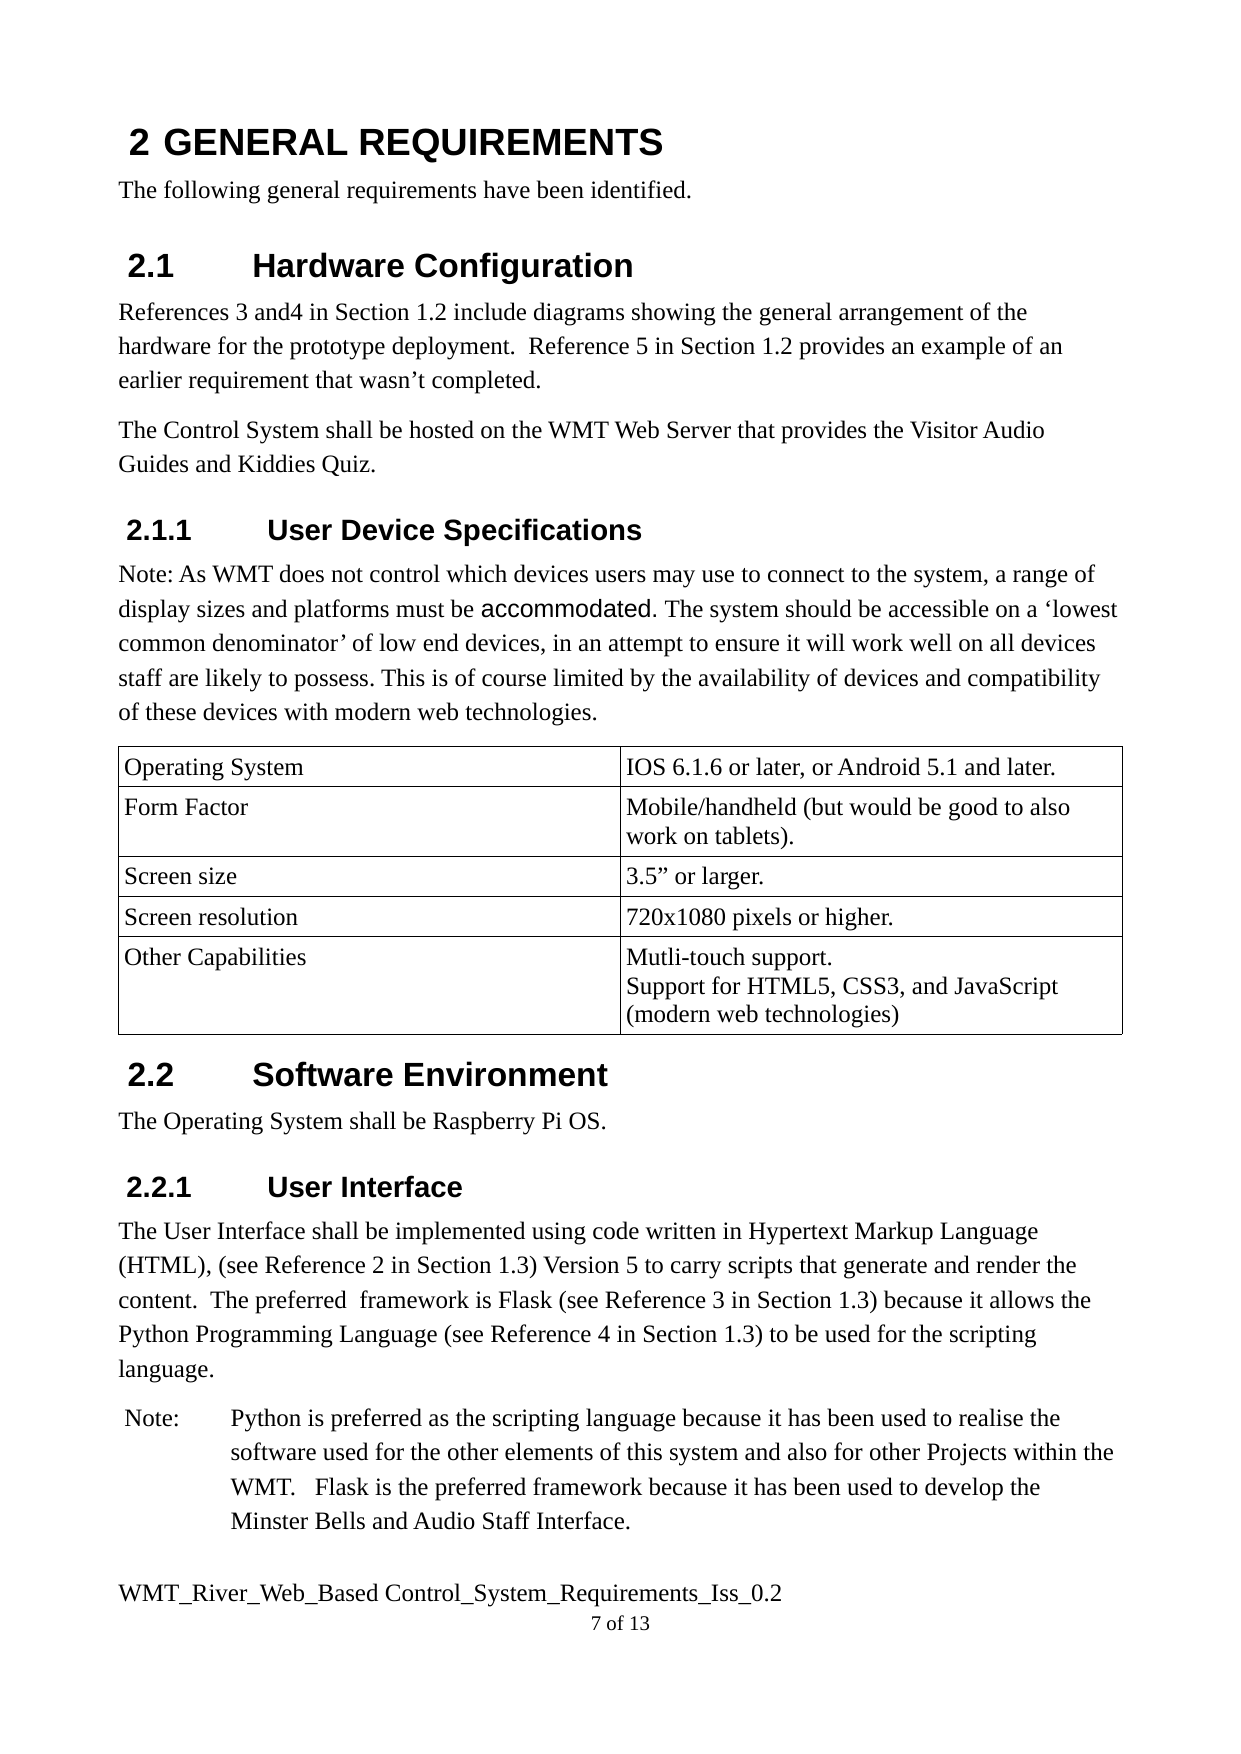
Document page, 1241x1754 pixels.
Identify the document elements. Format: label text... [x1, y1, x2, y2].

table_cell Form Factor [119, 787, 620, 856]
text Note: As WMT does not control which devices users may use to connect to the system, a range of display sizes and platforms must be accommodated. The system should be accessible on a ‘lowest common denominator’ of low end devices, in an attempt to ensure it will work well on all devices staff are likely to possess. This is of course limited by the availability of devices and compatibility of these devices with modern web technologies. [118, 559, 1122, 726]
text The Operating System shall be Raspberry Pi OS. [118, 1106, 1122, 1135]
table_cell 3.5” or larger. [621, 857, 1122, 896]
table_cell Screen resolution [119, 897, 620, 936]
table_cell Screen size [119, 857, 620, 896]
subtitle GENERAL REQUIREMENTS [118, 119, 1122, 163]
table_cell Mutli-touch support. Support for HTML5, CSS3, and JavaScript (modern web technologies) [621, 937, 1122, 1034]
table_header IOS 6.1.6 or later, or Android 5.1 and later. [621, 747, 1122, 786]
text The following general requirements have been identified. [118, 176, 1122, 204]
subtitle Software Environment [118, 1055, 1122, 1093]
text The User Interface shall be implemented using code written in Hypertext Markup Language (HTML), (see Reference 2 in Section 1.3) Version 5 to carry scripts that generate and render the content. The preferred framework is Flask (see Reference 3 in Section 1.3) because it allows the Python Programming Language (see Reference 4 in Section 1.3) to be used for the scripting language. [118, 1216, 1122, 1383]
text References 3 and4 in Section 1.2 include diagrams showing the general arrangement of the hardware for the prototype deployment. Reference 5 in Section 1.2 provides an example of an earlier requirement that wasn’t completed. [118, 297, 1122, 394]
text Note: Python is preferred as the scripting language because it has been used to realise the software used for the other elements of this system and also for other Projects within the WMT. Flask is the preferred framework because it has been used to develop the Minster Bells and Audio Staff Interface. [124, 1403, 1122, 1535]
subtitle Hardware Configuration [118, 246, 1122, 284]
table_cell 720x1080 pixels or higher. [621, 897, 1122, 936]
table_cell Mobile/handheld (but would be good to also work on tablets). [621, 787, 1122, 856]
subtitle User Device Specifications [118, 513, 1122, 547]
text The Control System shall be hosted on the WMT Web Server that provides the Visitor Audio Guides and Kiddies Quiz. [118, 415, 1122, 478]
table_header Operating System [119, 747, 620, 786]
table_cell Other Capabilities [119, 937, 620, 1034]
subtitle User Interface [118, 1170, 1122, 1203]
